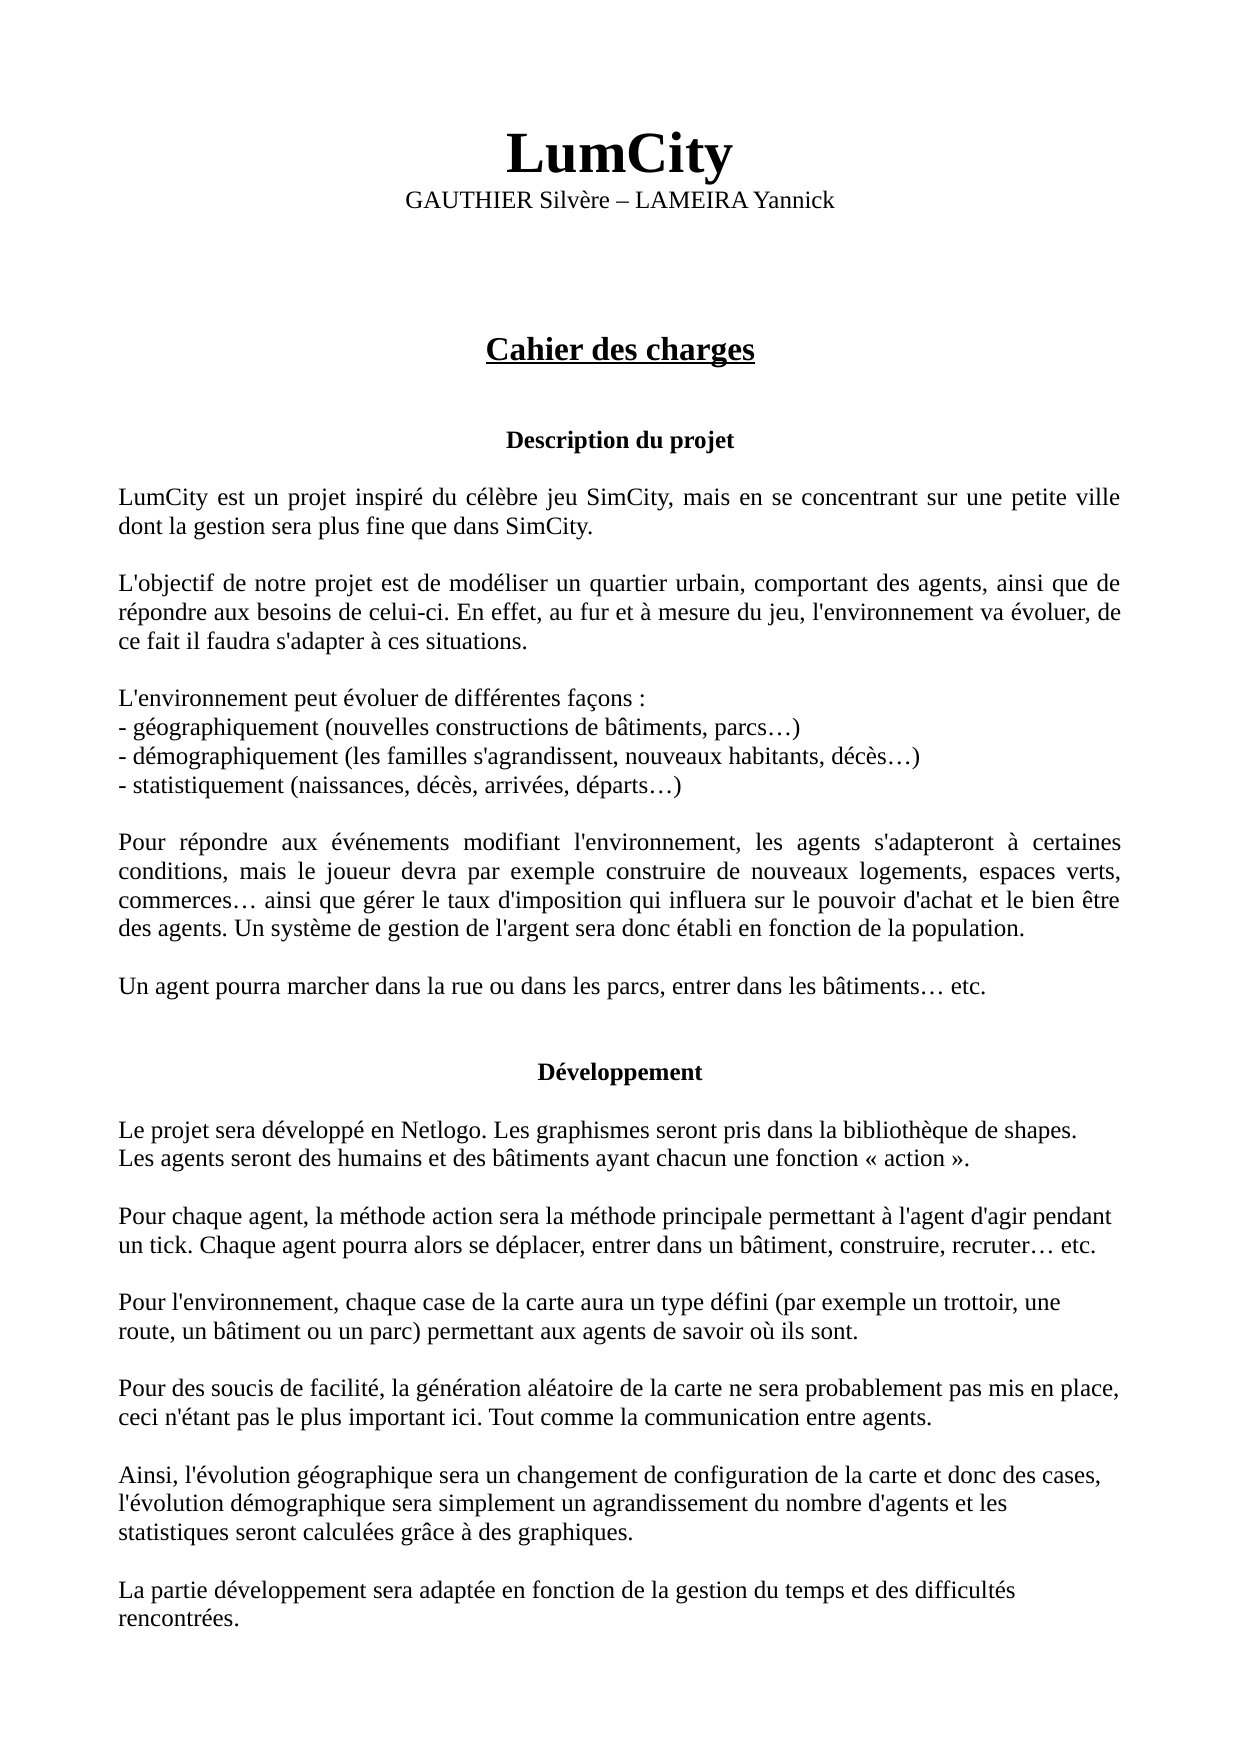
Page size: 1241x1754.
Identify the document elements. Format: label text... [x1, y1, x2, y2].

text Développement [118, 1057, 1122, 1086]
text - géographiquement (nouvelles constructions de bâtiments, parcs…) [118, 712, 1122, 741]
text Ainsi, l'évolution géographique sera un changement de configuration de la carte et donc des cases, l'évolution démographique sera simplement un agrandissement du nombre d'agents et les statistiques seront calculées grâce à des graphiques. [118, 1460, 1122, 1546]
text Pour l'environnement, chaque case de la carte aura un type défini (par exemple un trottoir, une route, un bâtiment ou un parc) permettant aux agents de savoir où ils sont. [118, 1287, 1122, 1345]
text GAUTHIER Silvère – LAMEIRA Yannick [118, 185, 1122, 214]
text L'environnement peut évoluer de différentes façons : [118, 683, 1122, 712]
text - démographiquement (les familles s'agrandissent, nouveaux habitants, décès…) [118, 741, 1122, 770]
text L'objectif de notre projet est de modéliser un quartier urbain, comportant des agents, ainsi que de répondre aux besoins de celui-ci. En effet, au fur et à mesure du jeu, l'environnement va évoluer, de ce fait il faudra s'adapter à ces situations. [118, 568, 1122, 655]
text - statistiquement (naissances, décès, arrivées, départs…) [118, 770, 1122, 798]
text Pour chaque agent, la méthode action sera la méthode principale permettant à l'agent d'agir pendant un tick. Chaque agent pourra alors se déplacer, entrer dans un bâtiment, construire, recruter… etc. [118, 1201, 1122, 1258]
text Pour répondre aux événements modifiant l'environnement, les agents s'adapteront à certaines conditions, mais le joueur devra par exemple construire de nouveaux logements, espaces verts, commerces… ainsi que gérer le taux d'imposition qui influera sur le pouvoir d'achat et le bien être des agents. Un système de gestion de l'argent sera donc établi en fonction de la population. [118, 827, 1122, 942]
text LumCity est un projet inspiré du célèbre jeu SimCity, mais en se concentrant sur une petite ville dont la gestion sera plus fine que dans SimCity. [118, 482, 1122, 540]
text La partie développement sera adaptée en fonction de la gestion du temps et des difficultés rencontrées. [118, 1575, 1122, 1632]
text Les agents seront des humains et des bâtiments ayant chacun une fonction « action ». [118, 1143, 1122, 1172]
text Pour des soucis de facilité, la génération aléatoire de la carte ne sera probablement pas mis en place, ceci n'étant pas le plus important ici. Tout comme la communication entre agents. [118, 1373, 1122, 1431]
text Cahier des charges [118, 329, 1122, 367]
text Description du projet [118, 425, 1122, 453]
text LumCity [118, 118, 1122, 185]
text Un agent pourra marcher dans la rue ou dans les parcs, entrer dans les bâtiments… etc. [118, 971, 1122, 1000]
text Le projet sera développé en Netlogo. Les graphismes seront pris dans la bibliothèque de shapes. [118, 1115, 1122, 1143]
